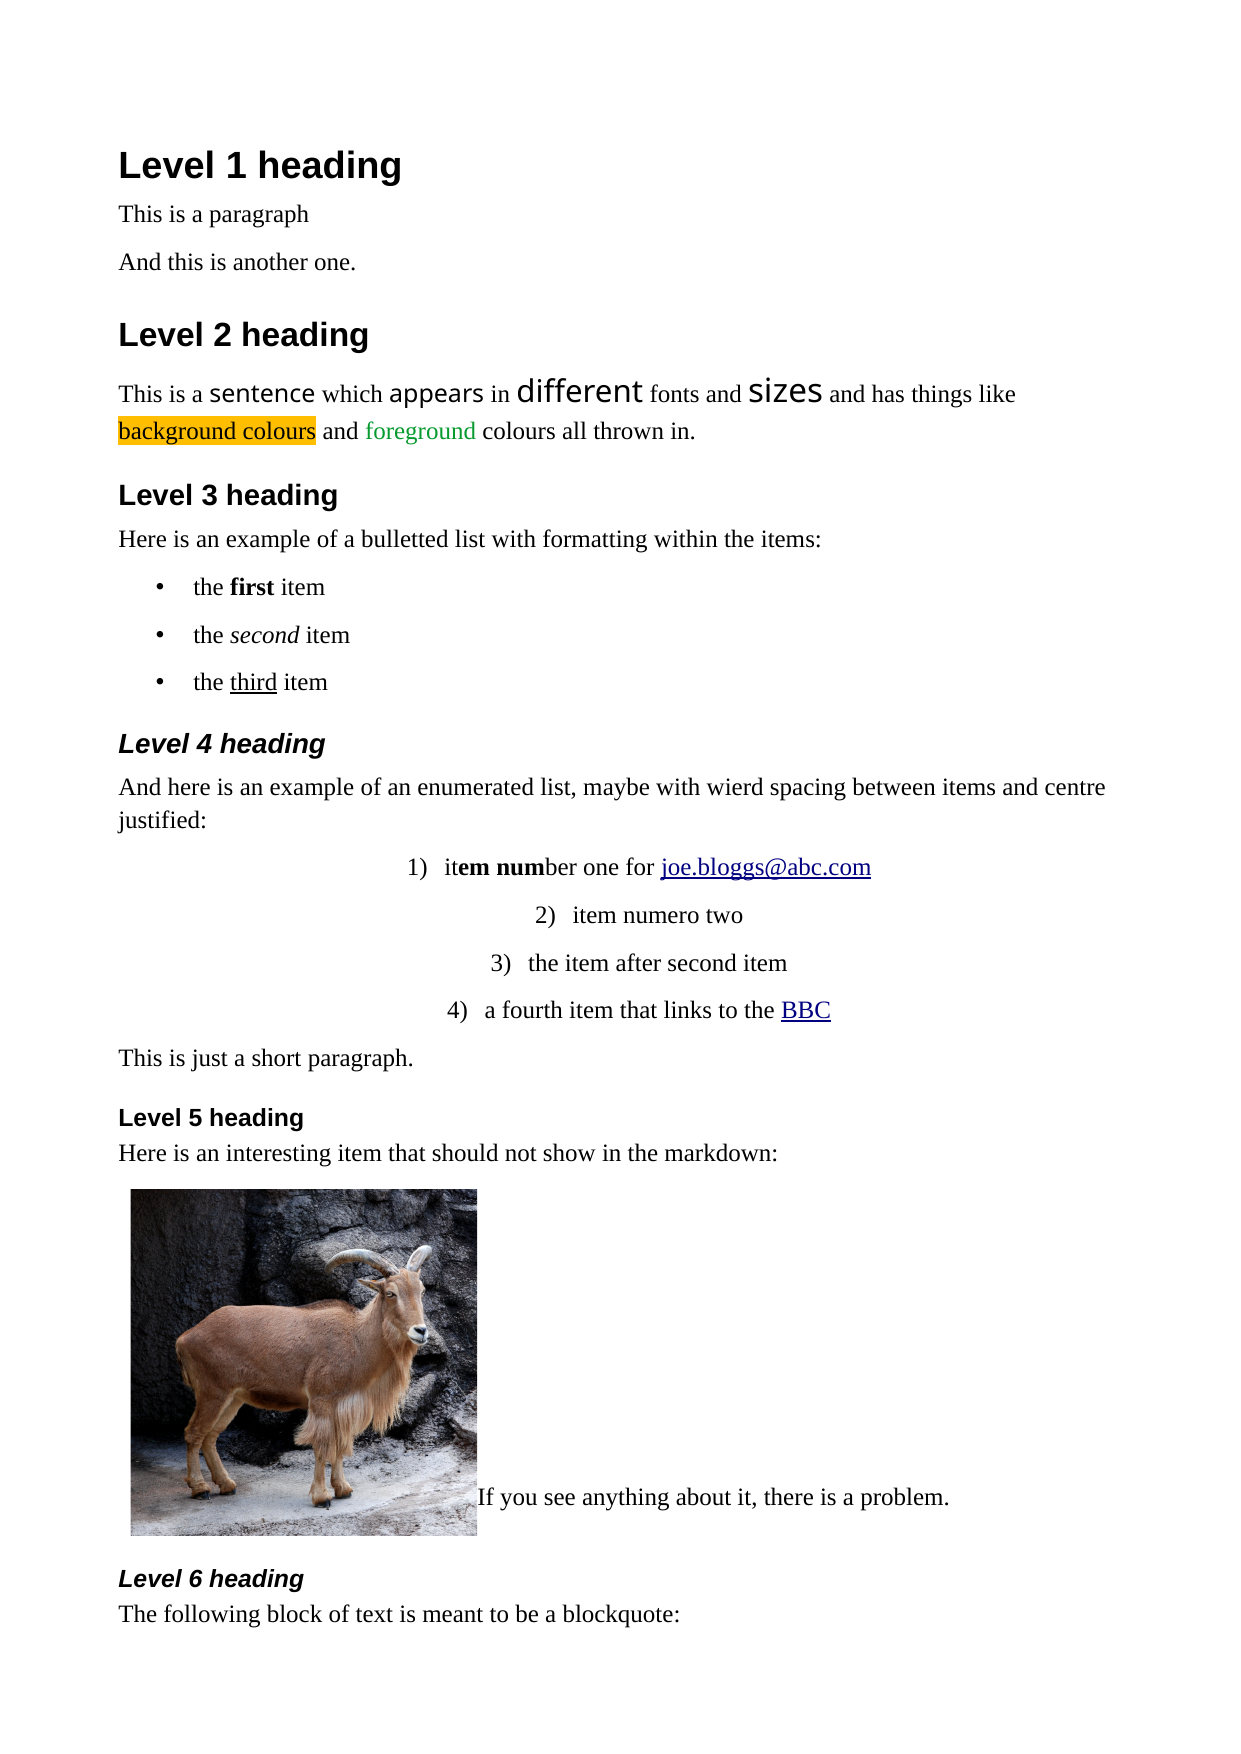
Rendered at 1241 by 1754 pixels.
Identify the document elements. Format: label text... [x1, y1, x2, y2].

list item numero two [156, 900, 1122, 929]
list item number one for joe.bloggs@abc.com [156, 852, 1122, 881]
subtitle Level 5 heading [118, 1103, 1122, 1132]
text Here is an example of a bulletted list with formatting within the items: [118, 524, 1122, 553]
list the third item [156, 667, 1122, 696]
subtitle Level 6 heading [118, 1564, 1122, 1593]
list the item after second item [156, 948, 1122, 976]
subtitle Level 3 heading [118, 478, 1122, 512]
text If you see anything about it, there is a problem. [478, 1482, 1122, 1511]
text The following block of text is meant to be a blockquote: [118, 1599, 1122, 1628]
subtitle Level 1 heading [118, 143, 1122, 187]
text This is a paragraph [118, 199, 1122, 228]
subtitle Level 2 heading [118, 315, 1122, 354]
list the first item [156, 572, 1122, 601]
picture [130, 1189, 478, 1536]
text This is a sentence which appears in different fonts and sizes and has things like background colours and foreground colours all thrown in. [118, 366, 1122, 445]
list a fourth item that links to the BBC [156, 995, 1122, 1024]
text And here is an example of an enumerated list, maybe with wierd spacing between items and centre justified: [118, 772, 1122, 834]
text And this is another one. [118, 247, 1122, 276]
list the second item [156, 620, 1122, 648]
text Here is an interesting item that should not show in the markdown: [118, 1138, 1122, 1167]
text This is just a short paragraph. [118, 1043, 1122, 1072]
subtitle Level 4 heading [118, 727, 1122, 759]
